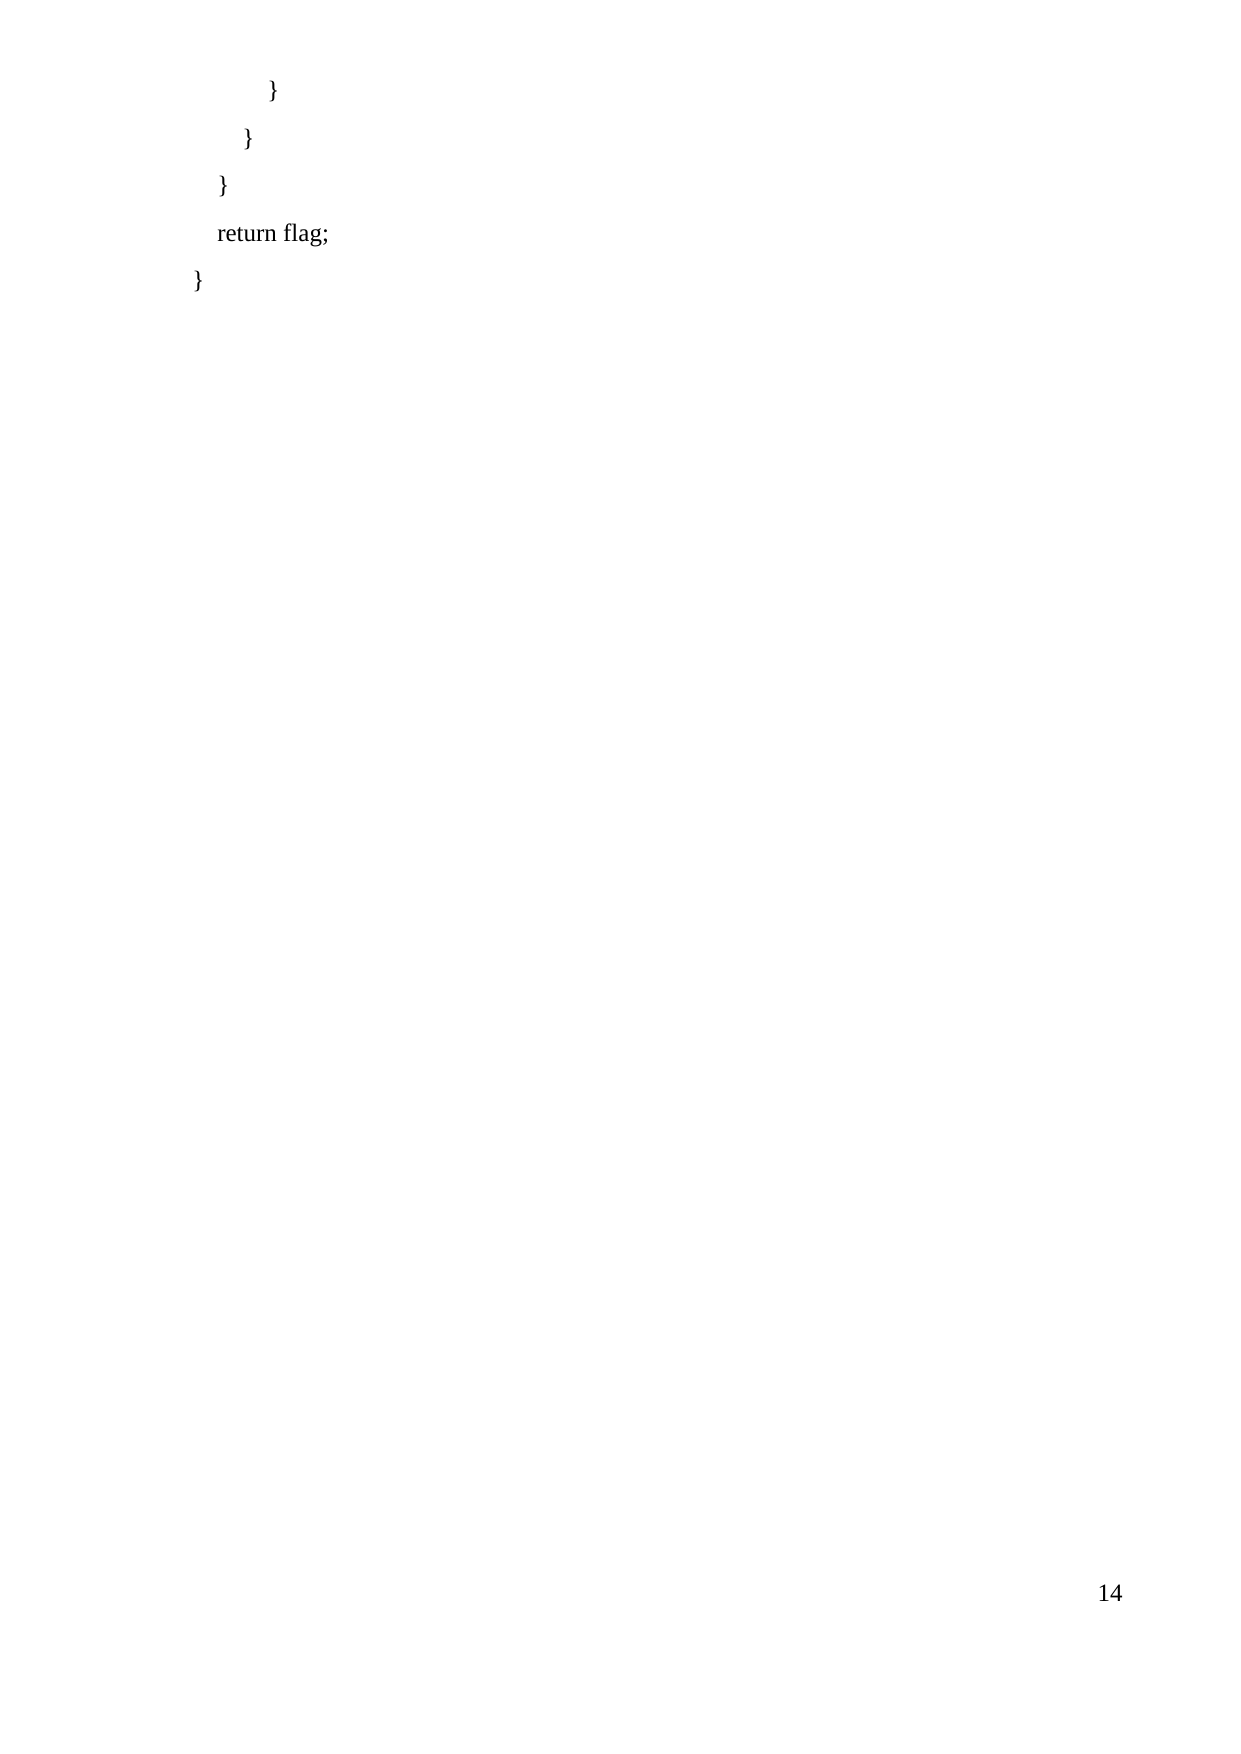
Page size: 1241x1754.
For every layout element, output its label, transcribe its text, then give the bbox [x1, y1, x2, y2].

text } [118, 75, 1122, 104]
text } [118, 170, 1122, 199]
text } [118, 265, 1122, 294]
text return flag; [118, 218, 1122, 247]
text } [118, 123, 1122, 151]
